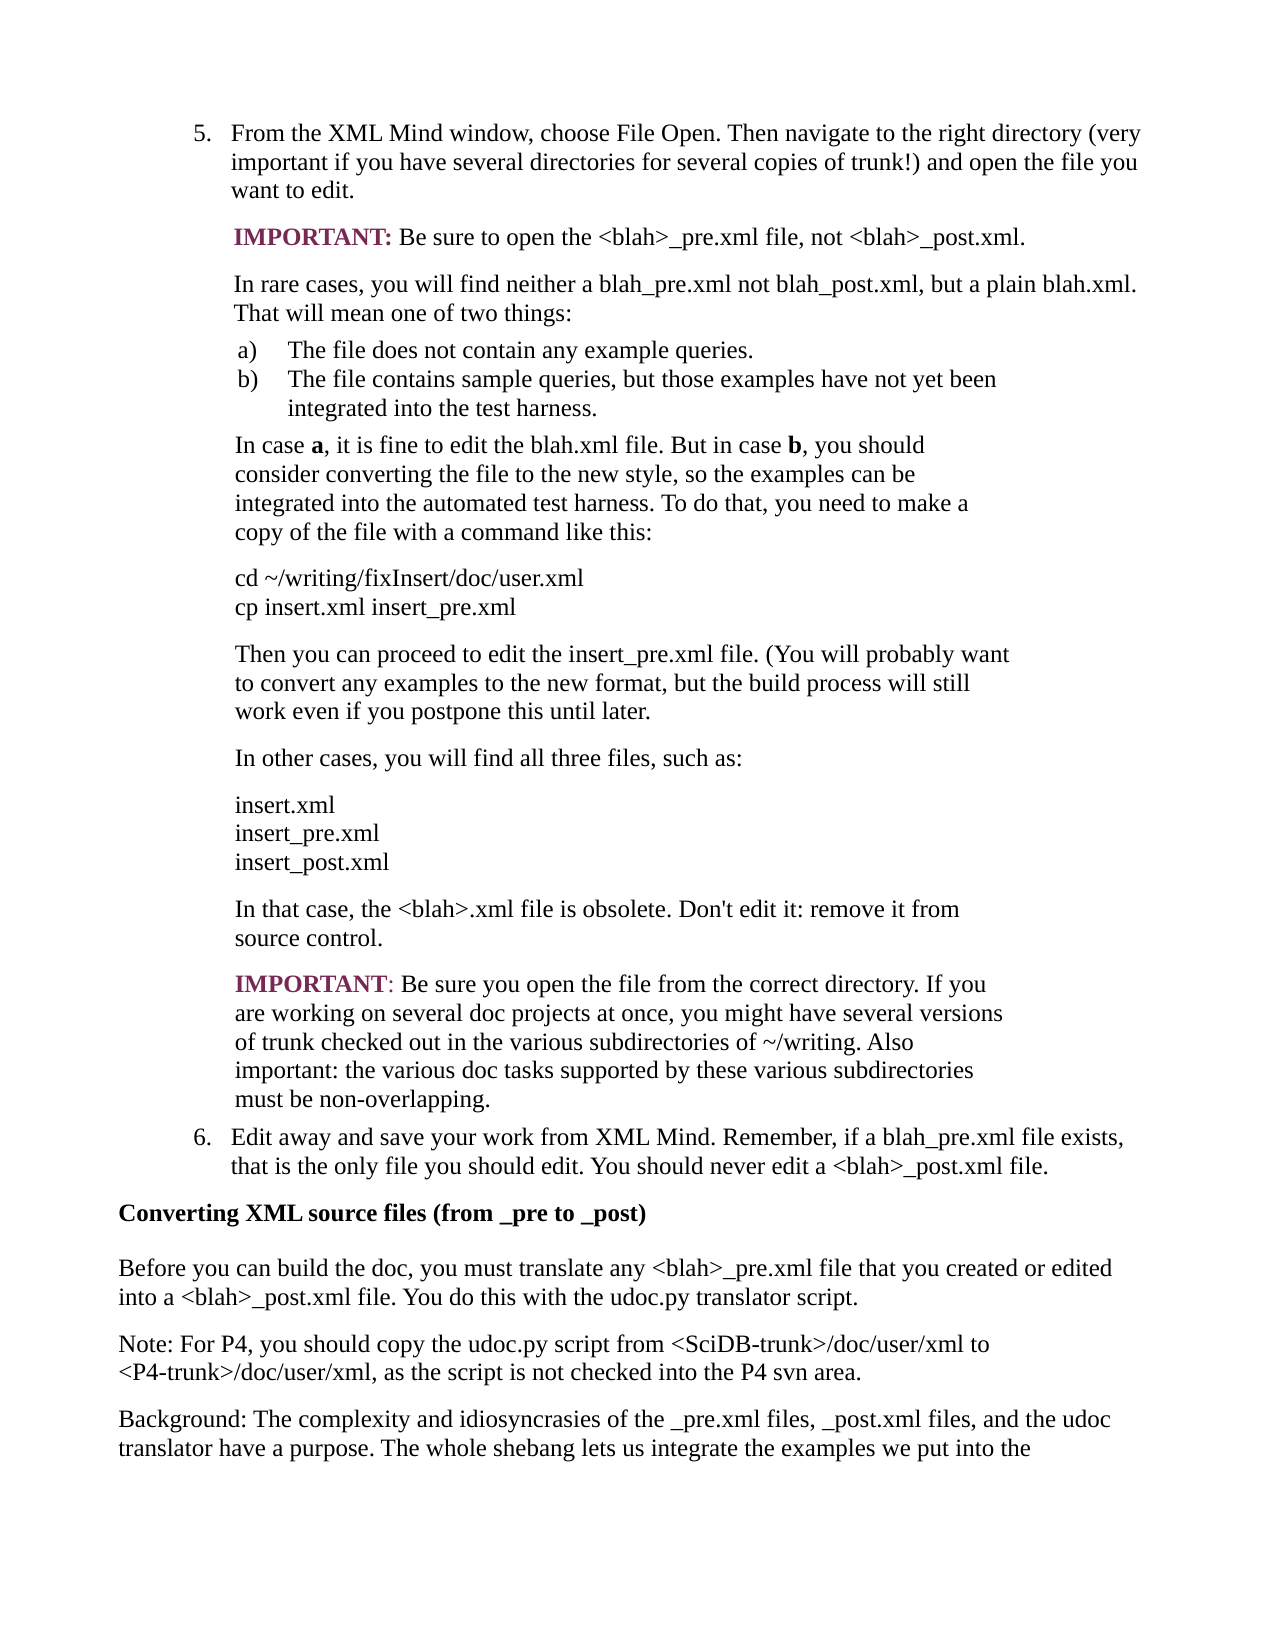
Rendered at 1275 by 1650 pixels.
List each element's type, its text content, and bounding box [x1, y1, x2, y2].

text Converting XML source files (from _pre to _post) [118, 1198, 1157, 1226]
list The file contains sample queries, but those examples have not yet been integrated into the test harness. [237, 364, 1013, 422]
list The file does not contain any example queries. [237, 335, 1013, 364]
text insert.xml insert_pre.xml insert_post.xml [234, 790, 1013, 876]
text In other cases, you will find all three files, such as: [234, 743, 1013, 772]
text IMPORTANT: Be sure you open the file from the correct directory. If you are working on several doc projects at once, you might have several versions of trunk checked out in the various subdirectories of ~/writing. Also important: the various doc tasks supported by these various subdirectories must be non-overlapping. [234, 969, 1013, 1113]
text In rare cases, you will find neither a blah_pre.xml not blah_post.xml, but a plain blah.xml. That will mean one of two things: [233, 269, 1157, 326]
text cd ~/writing/fixInsert/doc/user.xml cp insert.xml insert_pre.xml [234, 563, 1013, 621]
list From the XML Mind window, choose File Open. Then navigate to the right directory (very important if you have several directories for several copies of trunk!) and open the file you want to edit. [193, 118, 1157, 204]
text IMPORTANT: Be sure to open the <blah>_pre.xml file, not <blah>_post.xml. [233, 222, 1157, 251]
text In that case, the <blah>.xml file is obsolete. Don't edit it: remove it from source control. [234, 894, 1013, 951]
text Before you can build the doc, you must translate any <blah>_pre.xml file that you created or edited into a <blah>_post.xml file. You do this with the udoc.py translator script. [118, 1253, 1157, 1311]
text Note: For P4, you should copy the udoc.py script from <SciDB-trunk>/doc/user/xml to <P4-trunk>/doc/user/xml, as the script is not checked into the P4 svn area. [118, 1329, 1157, 1386]
text Then you can proceed to edit the insert_pre.xml file. (You will probably want to convert any examples to the new format, but the build process will still work even if you postpone this until later. [234, 639, 1013, 725]
text In case a, it is fine to edit the blah.xml file. But in case b, you should consider converting the file to the new style, so the examples can be integrated into the automated test harness. To do that, you need to make a copy of the file with a command like this: [234, 431, 1013, 546]
text Background: The complexity and idiosyncrasies of the _pre.xml files, _post.xml files, and the udoc translator have a purpose. The whole shebang lets us integrate the examples we put into the [118, 1404, 1157, 1462]
list Edit away and save your work from XML Mind. Remember, if a blah_pre.xml file exists, that is the only file you should edit. You should never edit a <blah>_post.xml file. [193, 1122, 1157, 1179]
